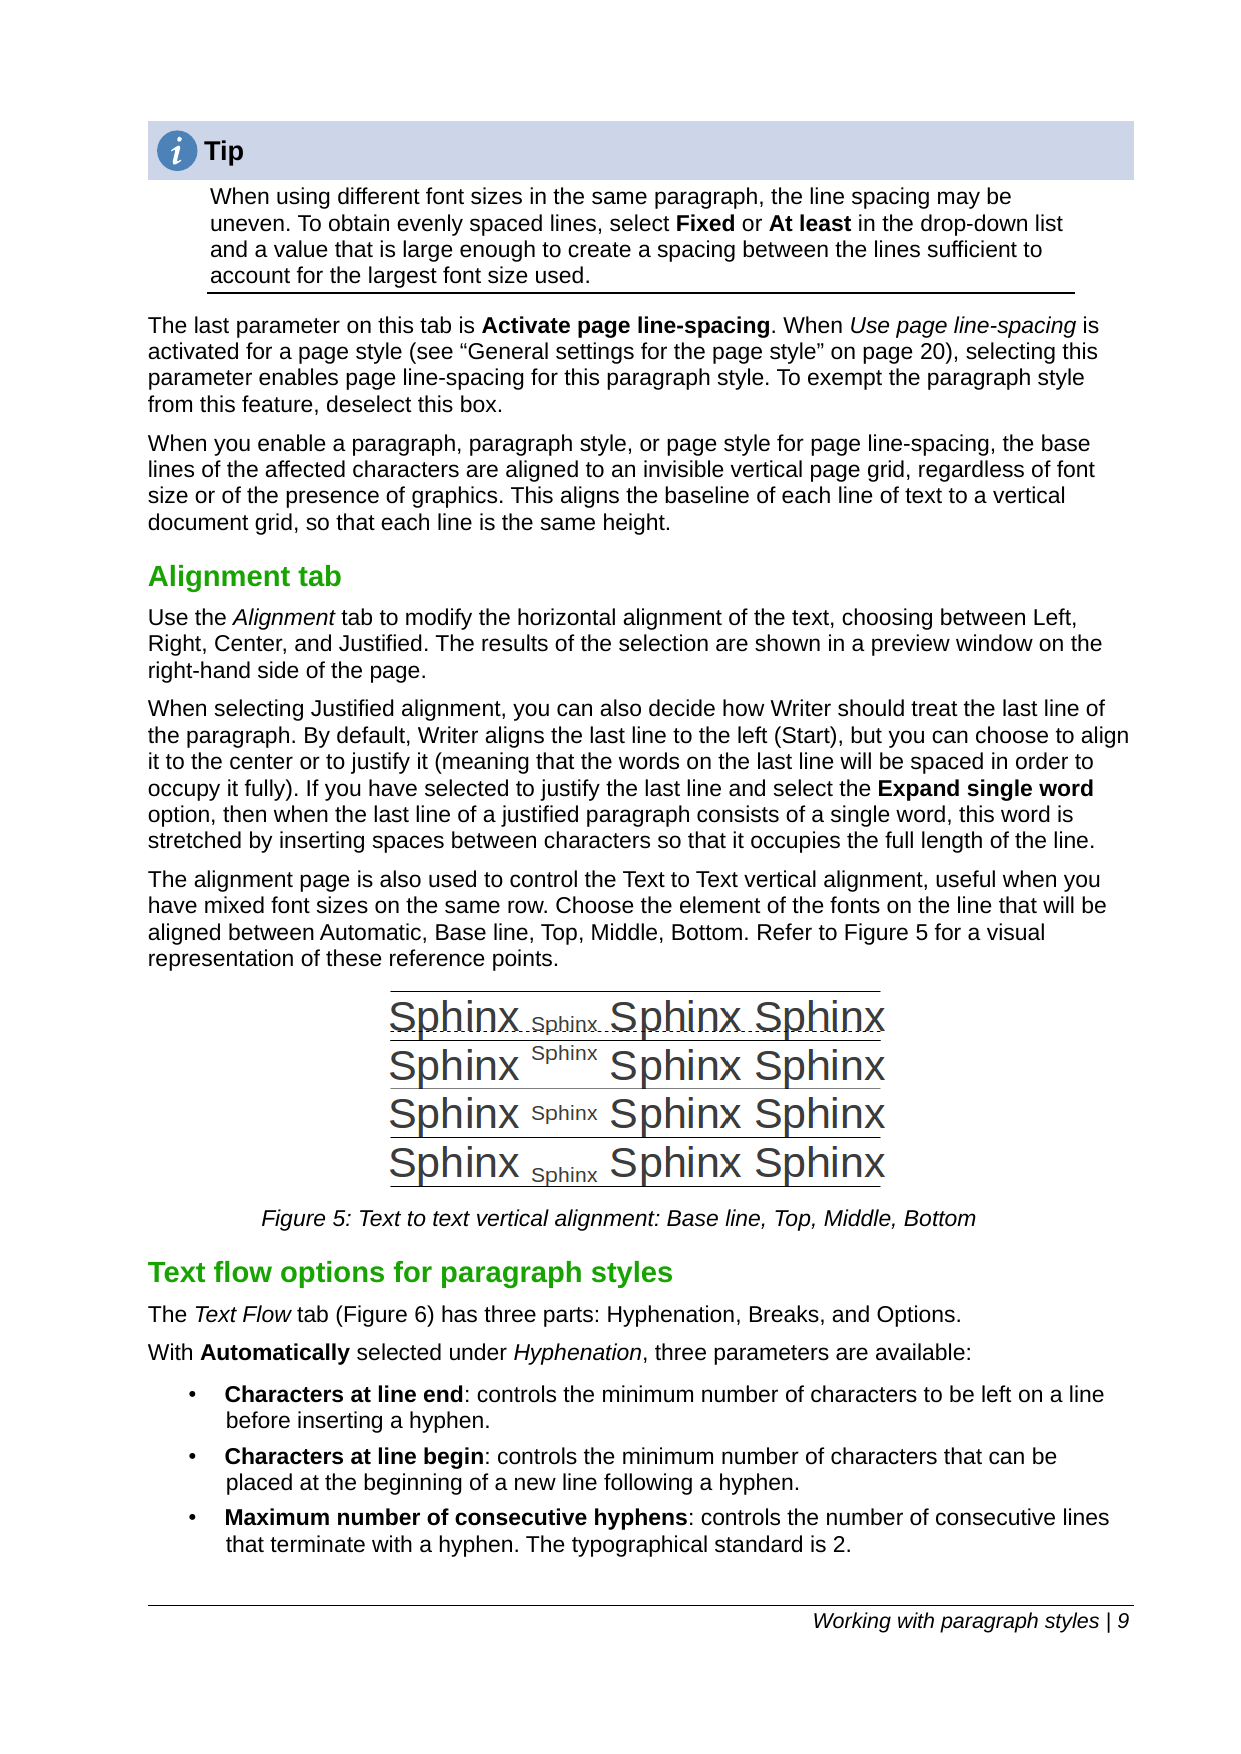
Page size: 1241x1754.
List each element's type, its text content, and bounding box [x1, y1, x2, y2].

list Maximum number of consecutive hyphens: controls the number of consecutive lines that terminate with a hyphen. The typographical standard is 2. [185, 1501, 1134, 1560]
list Characters at line end: controls the minimum number of characters to be left on a line before inserting a hyphen. [185, 1378, 1134, 1434]
list Characters at line begin: controls the minimum number of characters that can be placed at the beginning of a new line following a hyphen. [185, 1440, 1134, 1495]
picture [380, 983, 901, 1194]
text The alignment page is also used to control the Text to Text vertical alignment, useful when you have mixed font sizes on the same row. Choose the element of the fonts on the line that will be aligned between Automatic, Base line, Top, Middle, Bottom. Refer to Figure 5 for a visual representation of these reference points. [148, 866, 1134, 971]
text The last parameter on this tab is Activate page line-spacing. When Use page line-spacing is activated for a page style (see “General settings for the page style” on page 20), selecting this parameter enables page line-spacing for this paragraph style. To exempt the paragraph style from this feature, deselect this box. [148, 312, 1134, 417]
text Use the Alignment tab to modify the horizontal alignment of the text, choosing between Left, Right, Center, and Justified. The results of the selection are shown in a preview window on the right-hand side of the page. [148, 604, 1134, 683]
subtitle Tip [148, 121, 1134, 180]
text Figure 5: Text to text vertical alignment: Base line, Top, Middle, Bottom [261, 1205, 1021, 1232]
text When using different font sizes in the same paragraph, the line spacing may be uneven. To obtain evenly spaced lines, select Fixed or At least in the drop-down list and a value that is large enough to create a spacing between the lines sufficient to account for the largest font size used. [207, 180, 1075, 292]
text The Text Flow tab (Figure 6) has three parts: Hyphenation, Breaks, and Options. [148, 1301, 1134, 1327]
subtitle Text flow options for paragraph styles [148, 1255, 1134, 1289]
text When selecting Justified alignment, you can also decide how Writer should treat the last line of the paragraph. By default, Writer aligns the last line to the left (Start), but you can choose to align it to the center or to justify it (meaning that the words on the last line will be spaced in order to occupy it fully). If you have selected to justify the last line and select the Expand single word option, then when the last line of a justified paragraph consists of a single word, this word is stretched by inserting spaces between characters so that it occupies the full length of the line. [148, 695, 1134, 853]
subtitle Alignment tab [148, 558, 1134, 592]
text When you enable a paragraph, paragraph style, or page style for page line-spacing, the base lines of the affected characters are aligned to an invisible vertical page grid, regardless of font size or of the presence of graphics. This aligns the baseline of each line of text to a vertical document grid, so that each line is the same height. [148, 429, 1134, 535]
list With Automatically selected under Hyphenation, three parameters are available: [148, 1339, 1134, 1366]
